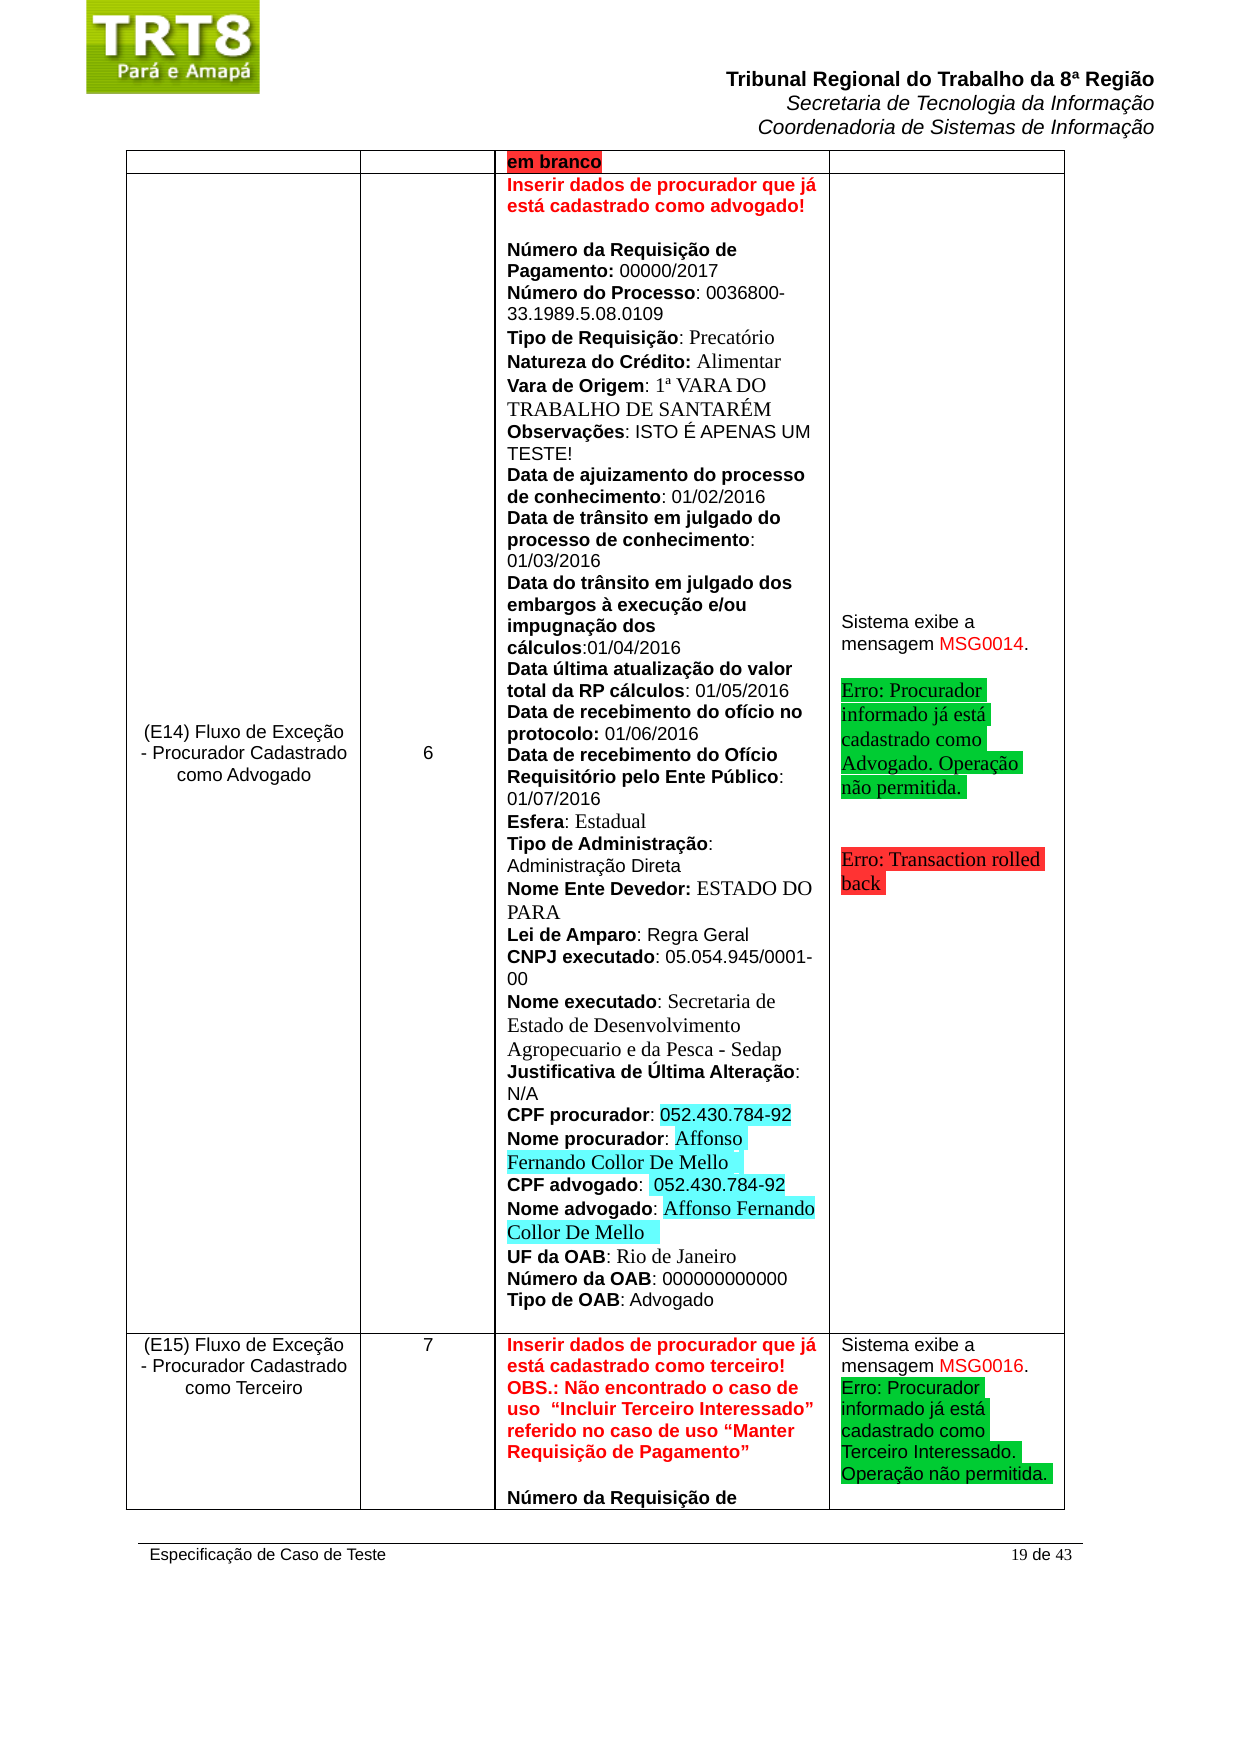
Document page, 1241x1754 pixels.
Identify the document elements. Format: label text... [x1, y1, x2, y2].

table_cell em branco [496, 151, 829, 173]
table_cell Inserir dados de procurador que já está cadastrado como terceiro! OBS.: Não encontrado o caso de uso “Incluir Terceiro Interessado” referido no caso de uso “Manter Requisição de Pagamento” Número da Requisição de [496, 1334, 829, 1508]
table_cell [361, 151, 494, 173]
table_cell Sistema exibe a mensagem MSG0016. Erro: Procurador informado já está cadastrado como Terceiro Interessado. Operação não permitida. [830, 1334, 1064, 1508]
table_cell (E15) Fluxo de Exceção - Procurador Cadastrado como Terceiro [127, 1334, 360, 1508]
table_cell 6 [361, 174, 494, 1332]
table_cell (E14) Fluxo de Exceção - Procurador Cadastrado como Advogado [127, 174, 360, 1332]
picture [86, 0, 260, 94]
table_cell Inserir dados de procurador que já está cadastrado como advogado! Número da Requisição de Pagamento: 00000/2017 Número do Processo: 0036800-33.1989.5.08.0109 Tipo de Requisição: Precatório Natureza do Crédito: Alimentar Vara de Origem: 1ª VARA DO TRABALHO DE SANTARÉM Observações: ISTO É APENAS UM TESTE! Data de ajuizamento do processo de conhecimento: 01/02/2016 Data de trânsito em julgado do processo de conhecimento: 01/03/2016 Data do trânsito em julgado dos embargos à execução e/ou impugnação dos cálculos:01/04/2016 Data última atualização do valor total da RP cálculos: 01/05/2016 Data de recebimento do ofício no protocolo: 01/06/2016 Data de recebimento do Ofício Requisitório pelo Ente Público: 01/07/2016 Esfera: Estadual Tipo de Administração: Administração Direta Nome Ente Devedor: ESTADO DO PARA Lei de Amparo: Regra Geral CNPJ executado: 05.054.945/0001-00 Nome executado: Secretaria de Estado de Desenvolvimento Agropecuario e da Pesca - Sedap Justificativa de Última Alteração: N/A CPF procurador: 052.430.784-92 Nome procurador: Affonso Fernando Collor De Mello CPF advogado: 052.430.784-92 Nome advogado: Affonso Fernando Collor De Mello UF da OAB: Rio de Janeiro Número da OAB: 000000000000 Tipo de OAB: Advogado [496, 174, 829, 1332]
table_cell 7 [361, 1334, 494, 1508]
table_cell Sistema exibe a mensagem MSG0014. Erro: Procurador informado já está cadastrado como Advogado. Operação não permitida. Erro: Transaction rolled back [830, 174, 1064, 1332]
table_cell [830, 151, 1064, 173]
table_cell [127, 151, 360, 173]
